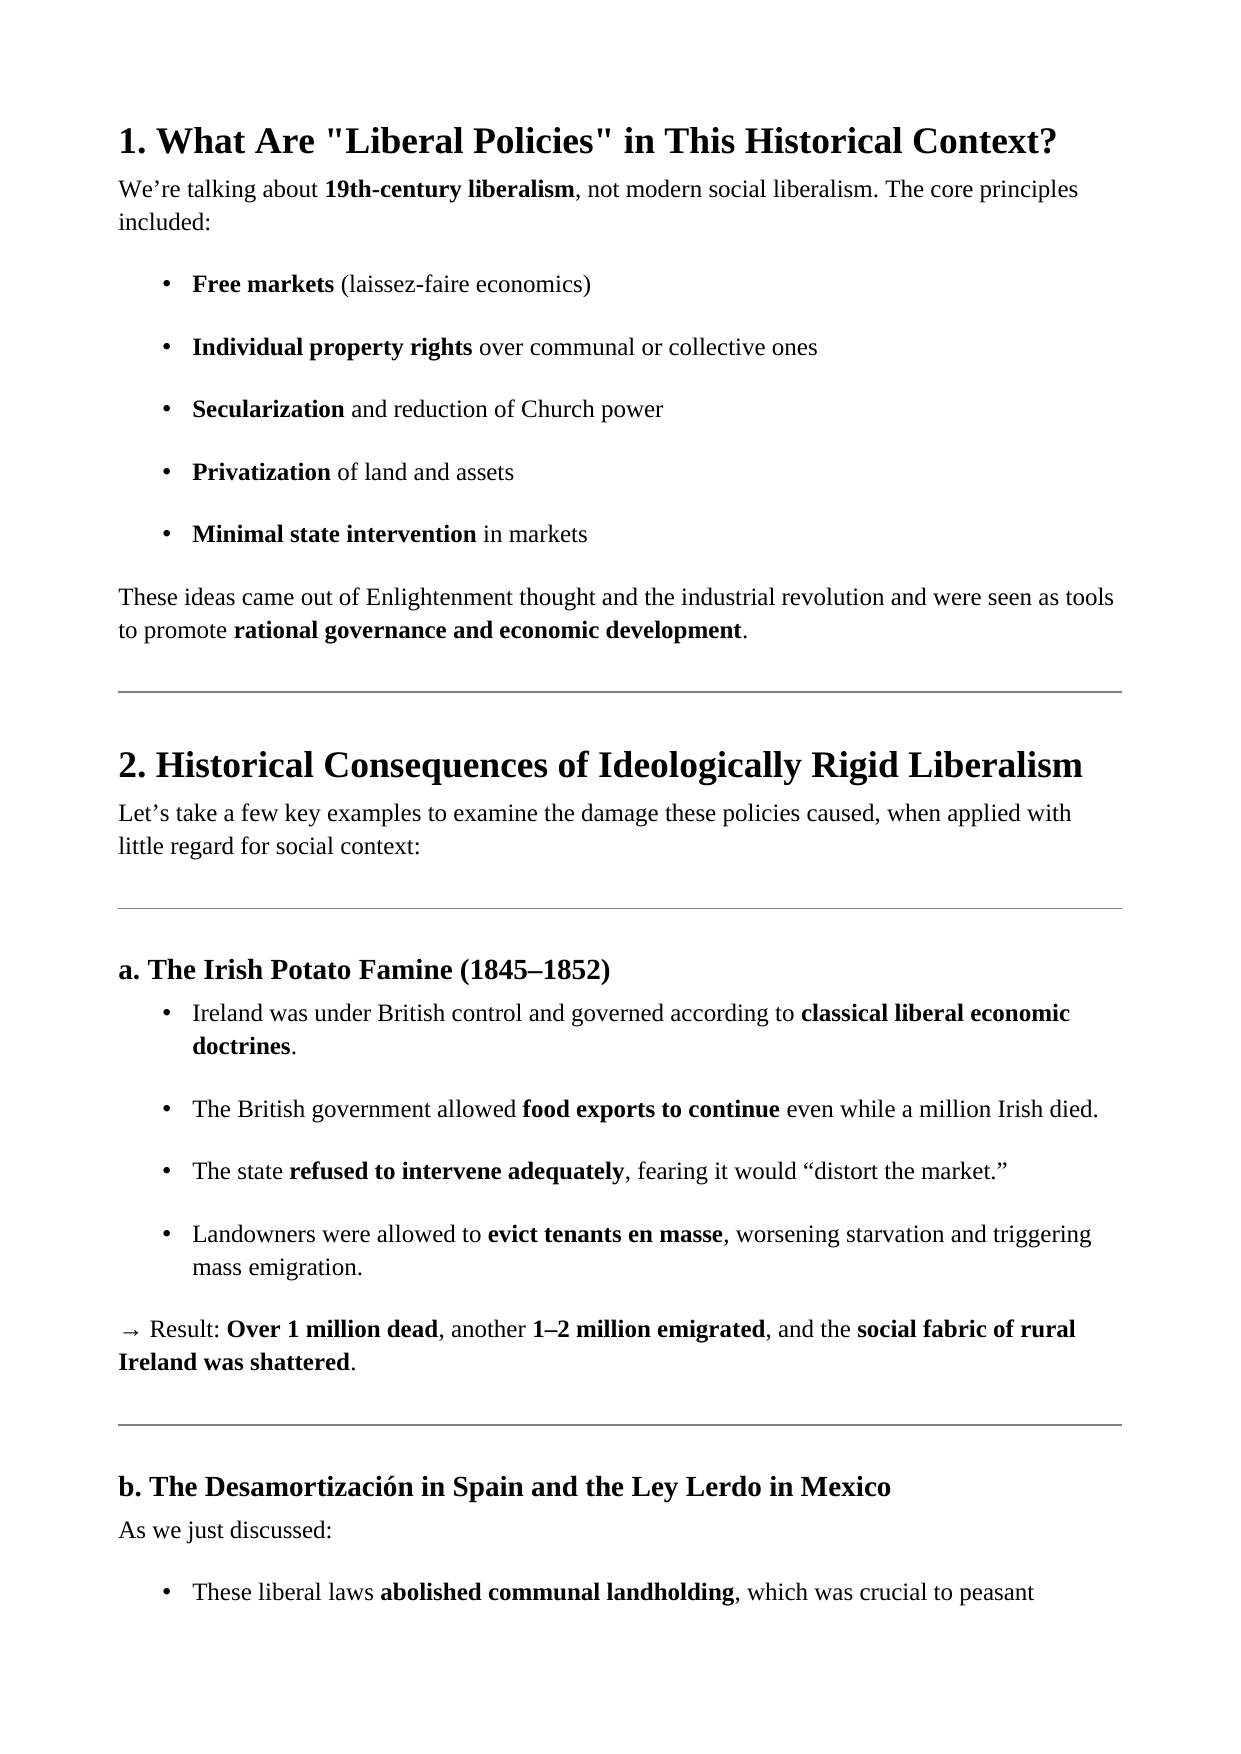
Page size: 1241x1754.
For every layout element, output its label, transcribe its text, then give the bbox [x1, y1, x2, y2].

list Free markets (laissez-faire economics) [162, 269, 1122, 298]
text We’re talking about 19th-century liberalism, not modern social liberalism. The core principles included: [118, 174, 1122, 236]
list Privatization of land and assets [162, 457, 1122, 486]
text As we just discussed: [118, 1515, 1122, 1544]
list Landowners were allowed to evict tenants en masse, worsening starvation and triggering mass emigration. [162, 1219, 1122, 1281]
list The state refused to intervene adequately, fearing it would “distort the market.” [162, 1156, 1122, 1185]
subtitle a. The Irish Potato Famine (1845–1852) [118, 952, 1122, 986]
list Ireland was under British control and governed according to classical liberal economic doctrines. [162, 998, 1122, 1060]
text → Result: Over 1 million dead, another 1–2 million emigrated, and the social fabric of rural Ireland was shattered. [118, 1314, 1122, 1376]
list Minimal state intervention in markets [162, 519, 1122, 548]
subtitle b. The Desamortización in Spain and the Ley Lerdo in Mexico [118, 1469, 1122, 1502]
text These ideas came out of Enlightenment thought and the industrial revolution and were seen as tools to promote rational governance and economic development. [118, 582, 1122, 643]
list Individual property rights over communal or collective ones [162, 332, 1122, 361]
list The British government allowed food exports to continue even while a million Irish died. [162, 1094, 1122, 1123]
list These liberal laws abolished communal landholding, which was crucial to peasant [162, 1577, 1122, 1606]
subtitle 2. Historical Consequences of Ideologically Rigid Liberalism [118, 742, 1122, 786]
text Let’s take a few key examples to examine the damage these policies caused, when applied with little regard for social context: [118, 798, 1122, 860]
subtitle 1. What Are "Liberal Policies" in This Historical Context? [118, 118, 1122, 161]
list Secularization and reduction of Church power [162, 394, 1122, 423]
